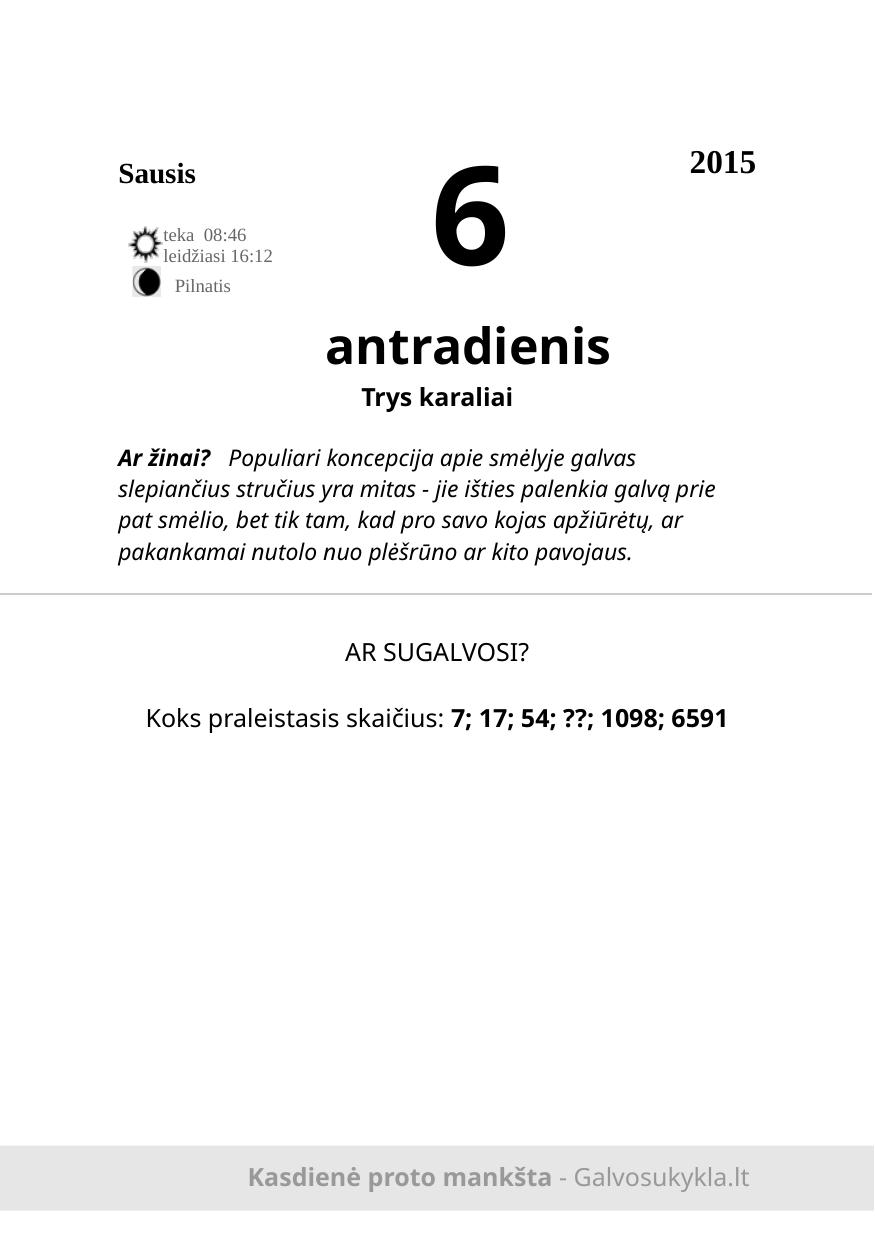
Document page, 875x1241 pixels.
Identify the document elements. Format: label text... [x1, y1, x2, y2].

table_header 6 antradienis [299, 118, 638, 379]
text Trys karaliai [118, 379, 756, 413]
table_header Sausis teka 08:46 leidžiasi 16:12 Pilnatis [118, 118, 298, 379]
text AR SUGALVOSI? [118, 635, 756, 669]
table_header 2015 [638, 118, 756, 379]
text Ar žinai? Populiari koncepcija apie smėlyje galvas slepiančius stručius yra mitas - jie išties palenkia galvą prie pat smėlio, bet tik tam, kad pro savo kojas apžiūrėtų, ar pakankamai nutolo nuo plėšrūno ar kito pavojaus. [118, 442, 756, 567]
text Koks praleistasis skaičius: 7; 17; 54; ??; 1098; 6591 [118, 700, 756, 734]
